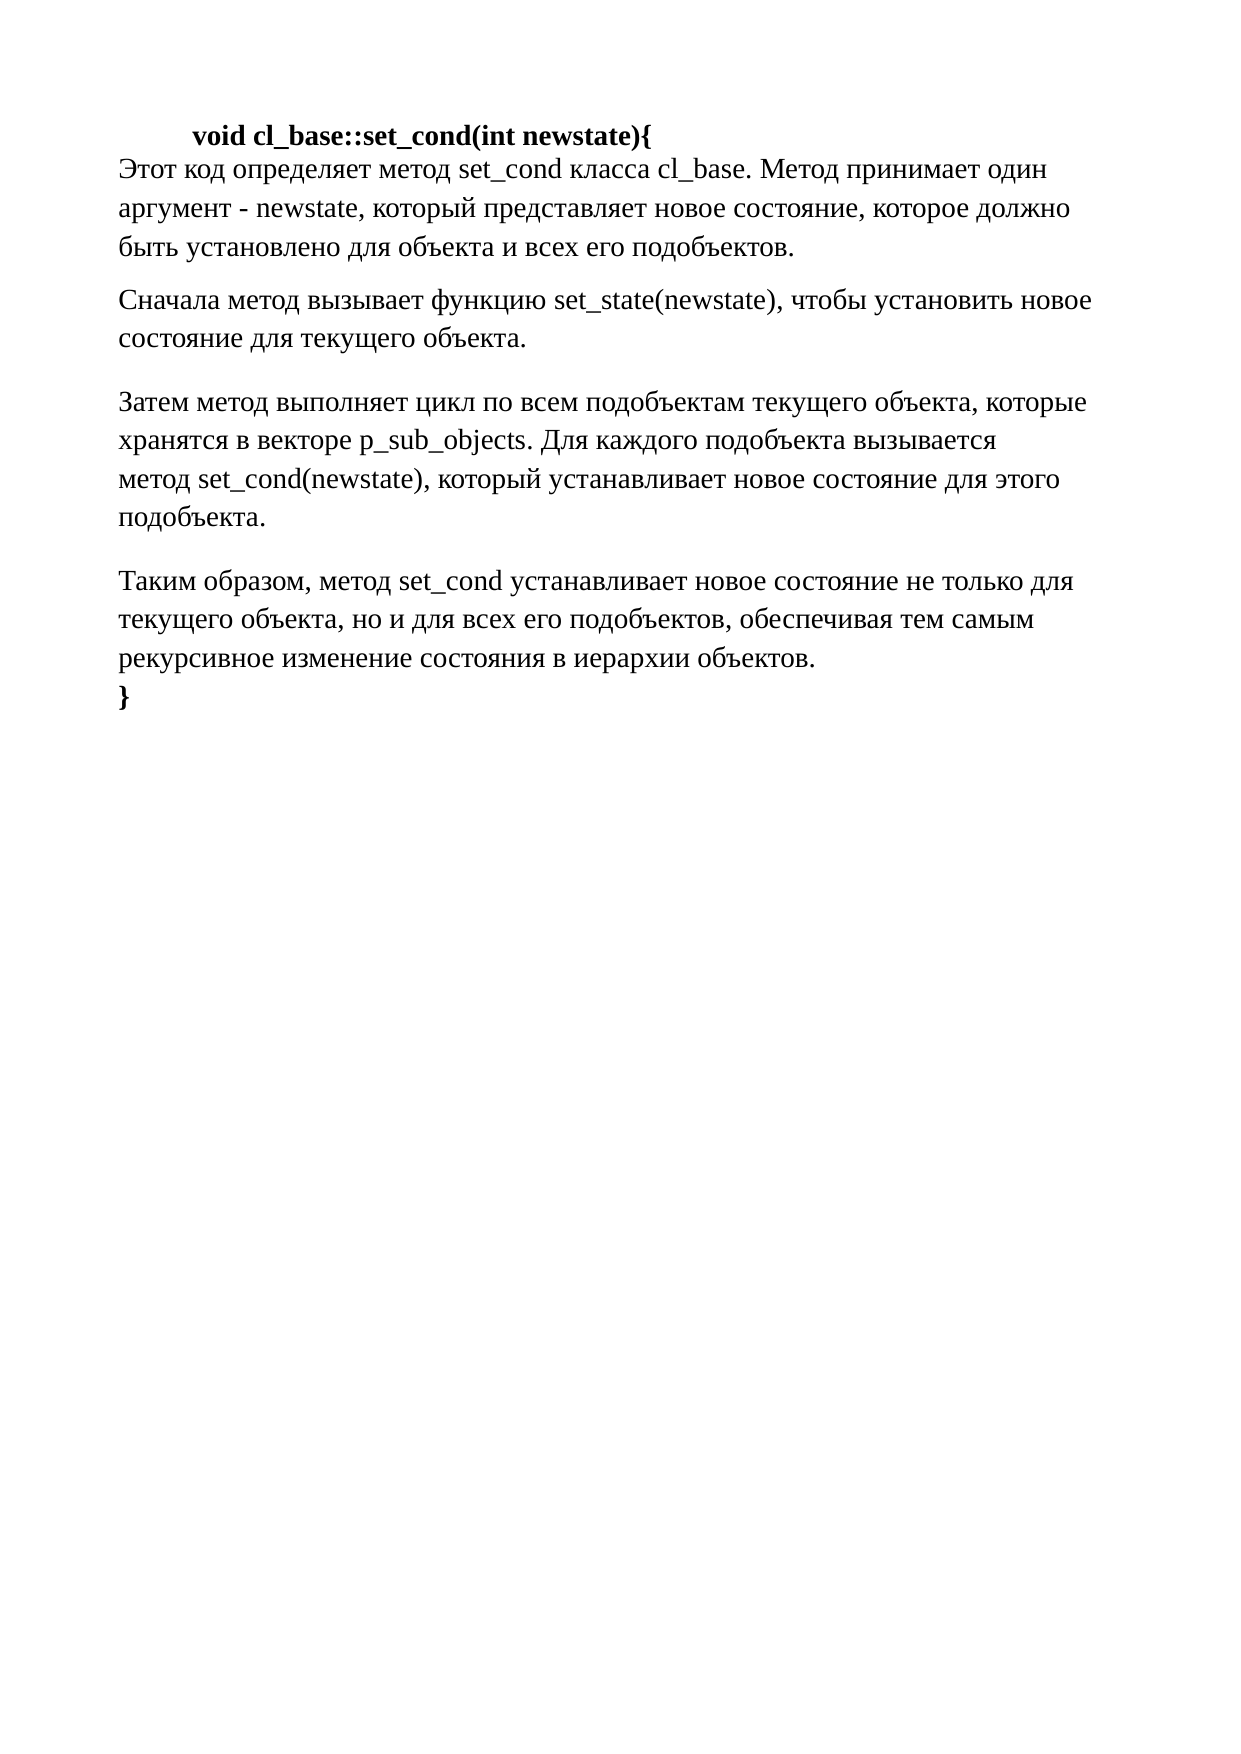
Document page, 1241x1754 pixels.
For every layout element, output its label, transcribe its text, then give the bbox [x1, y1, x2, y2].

text Таким образом, метод set_cond устанавливает новое состояние не только для текущего объекта, но и для всех его подобъектов, обеспечивая тем самым рекурсивное изменение состояния в иерархии объектов. [118, 563, 1122, 674]
text Затем метод выполняет цикл по всем подобъектам текущего объекта, которые хранятся в векторе p_sub_objects. Для каждого подобъекта вызывается метод set_cond(newstate), который устанавливает новое состояние для этого подобъекта. [118, 384, 1122, 533]
text Сначала метод вызывает функцию set_state(newstate), чтобы установить новое состояние для текущего объекта. [118, 282, 1122, 354]
text } [118, 679, 1122, 712]
text void cl_base::set_cond(int newstate){ [118, 118, 1122, 152]
text Этот код определяет метод set_cond класса cl_base. Метод принимает один аргумент - newstate, который представляет новое состояние, которое должно быть установлено для объекта и всех его подобъектов. [118, 152, 1122, 262]
